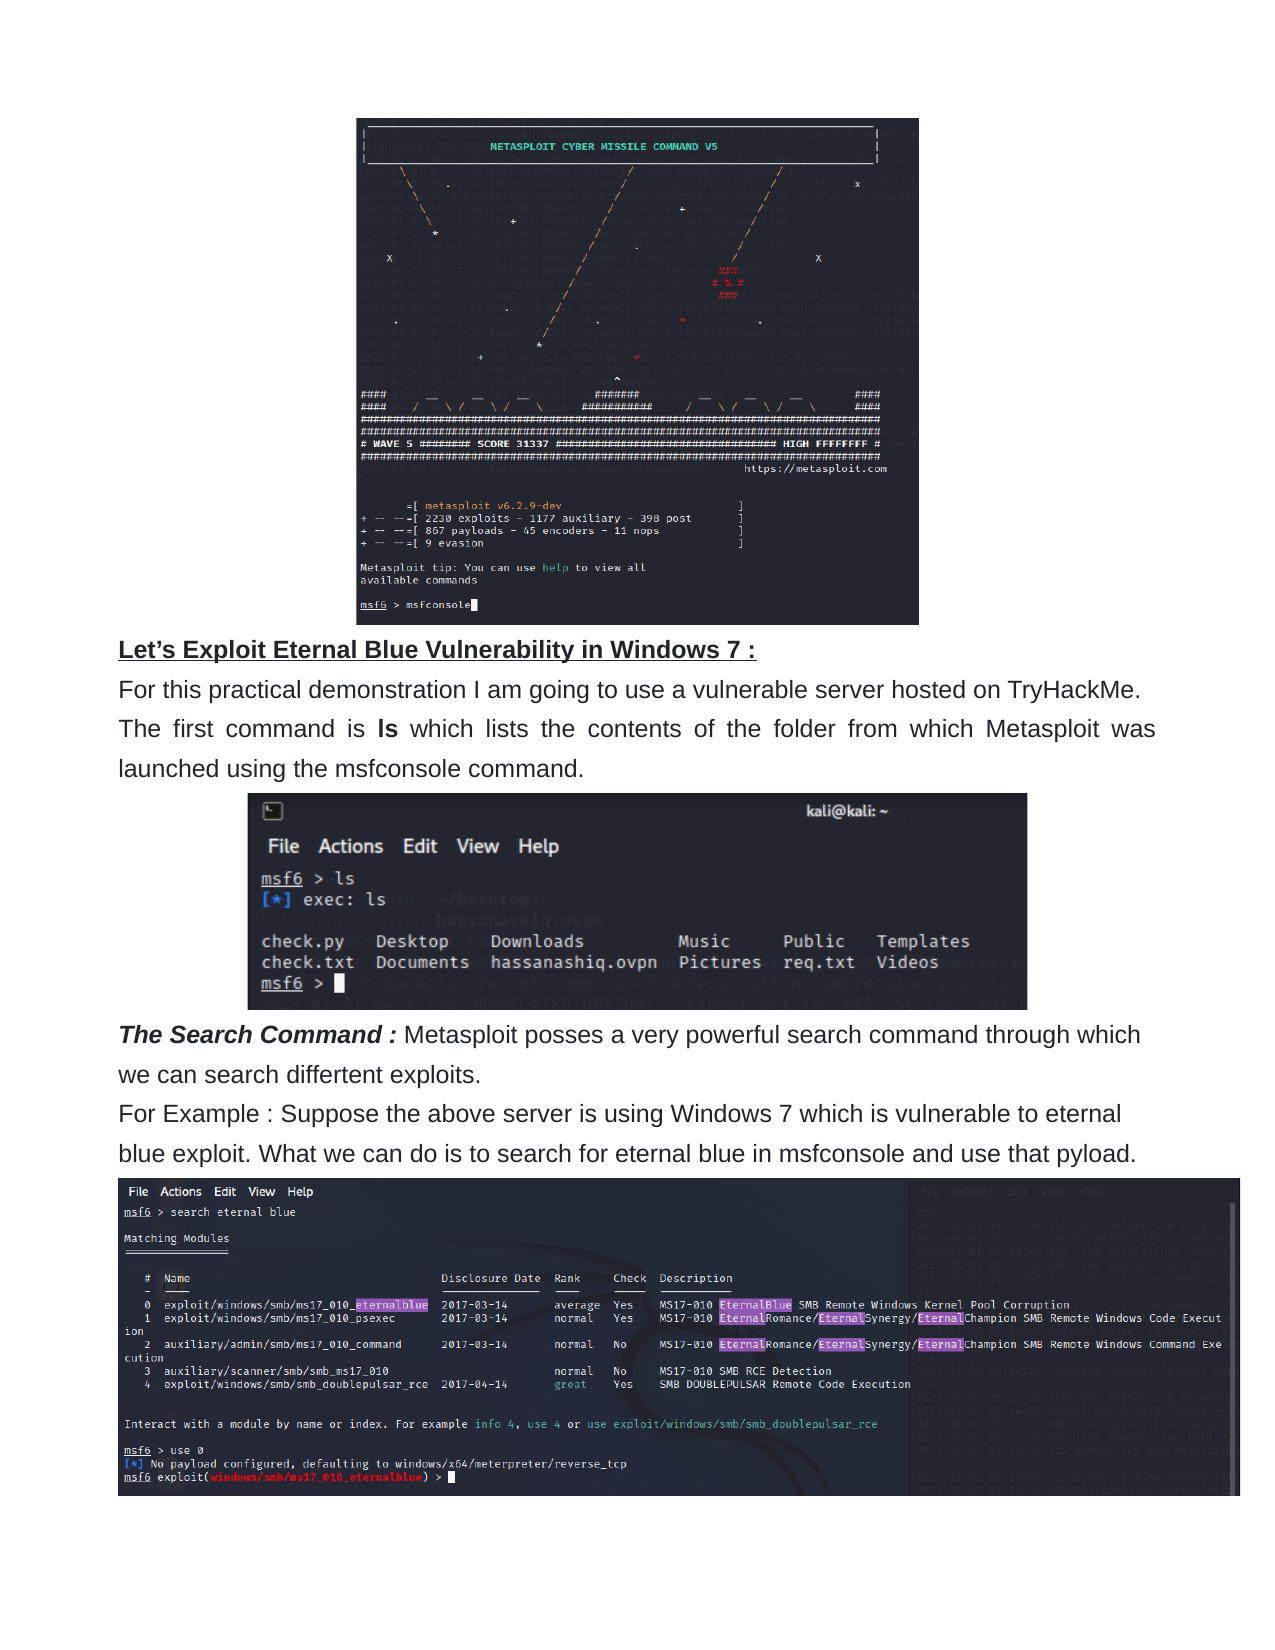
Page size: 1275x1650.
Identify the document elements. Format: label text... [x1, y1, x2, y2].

picture [356, 118, 919, 625]
text The first command is ls which lists the contents of the folder from which Metasploit was launched using the msfconsole command. [118, 714, 1157, 783]
text For Example : Suppose the above server is using Windows 7 which is vulnerable to eternal blue exploit. What we can do is to search for eternal blue in msfconsole and use that pyload. [118, 1099, 1157, 1168]
text For this practical demonstration I am going to use a vulnerable server hosted on TryHackMe. [118, 675, 1157, 703]
picture [247, 793, 1028, 1010]
picture [118, 1178, 1242, 1496]
text The Search Command : Metasploit posses a very powerful search command through which we can search differtent exploits. [118, 1020, 1157, 1088]
text Let’s Exploit Eternal Blue Vulnerability in Windows 7 : [118, 635, 1157, 664]
